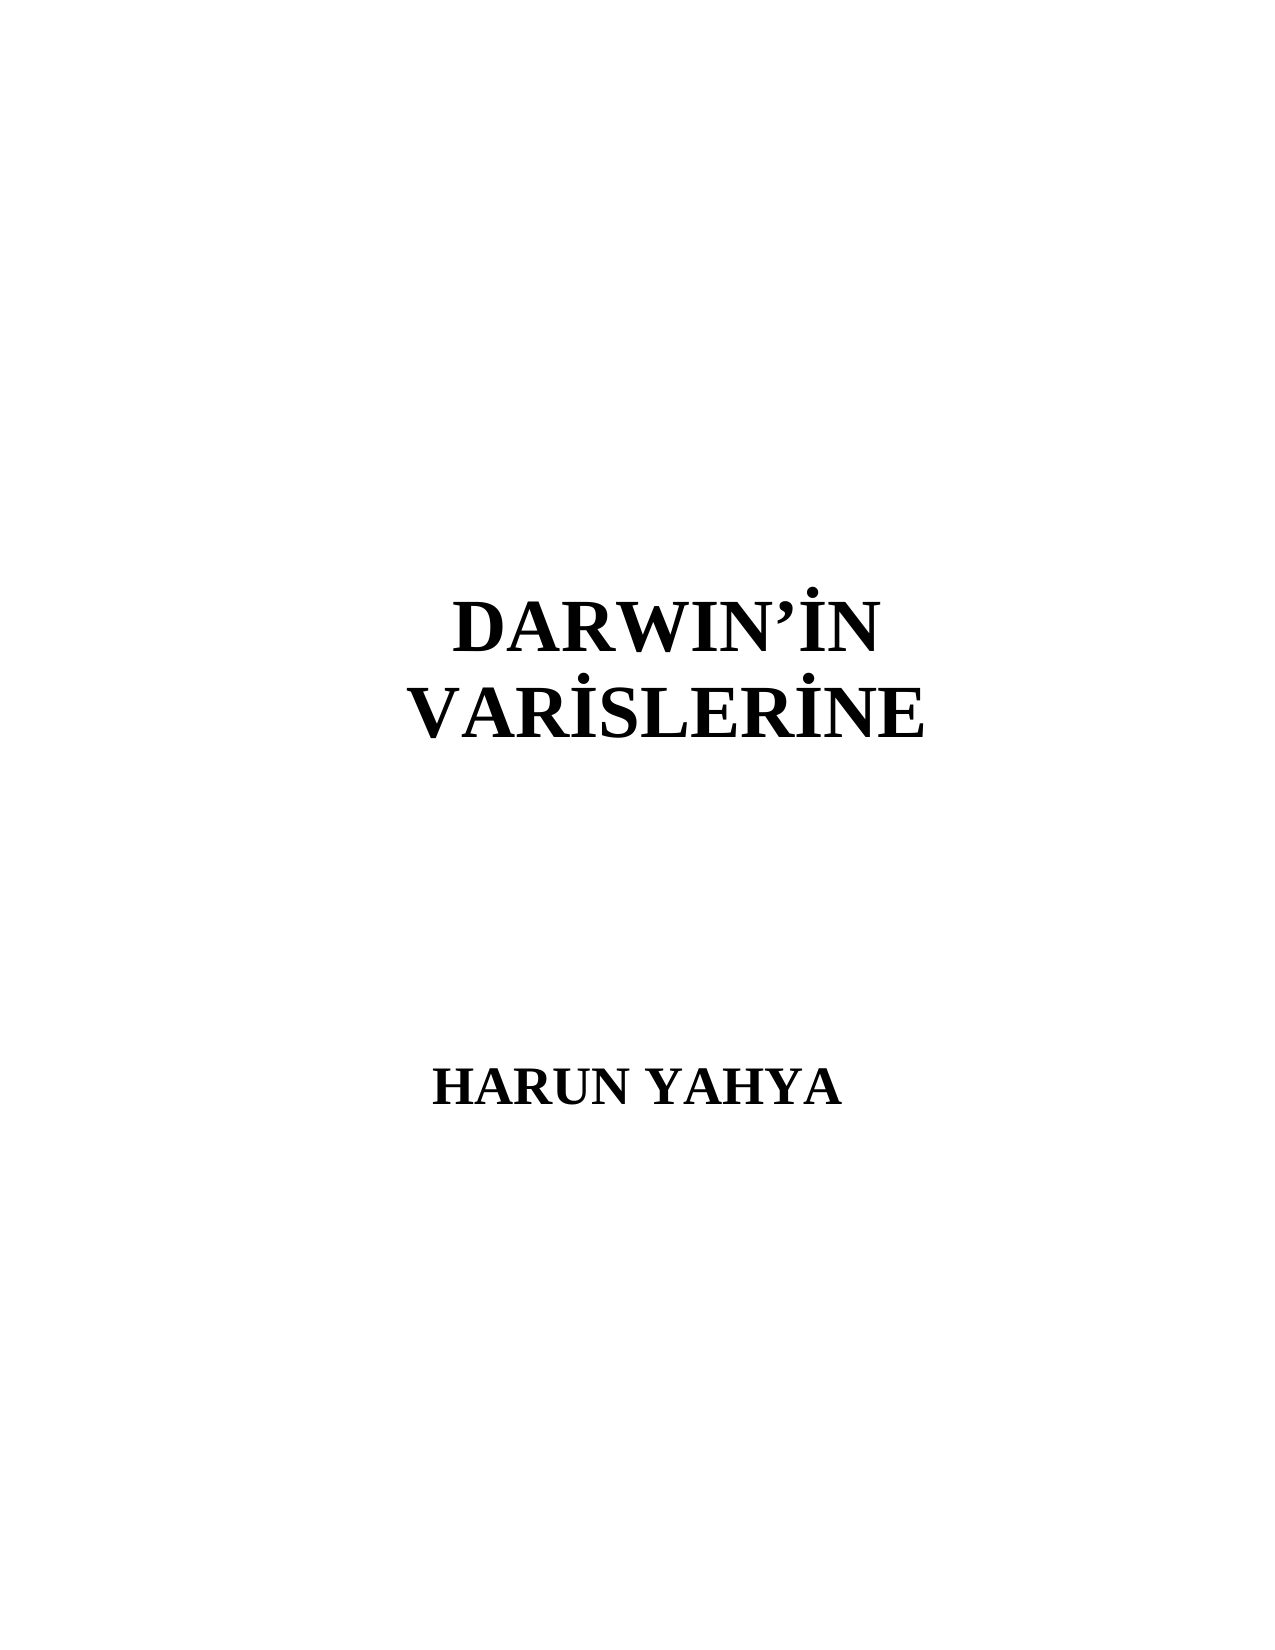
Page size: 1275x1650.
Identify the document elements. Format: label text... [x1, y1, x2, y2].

text DARWIN’İN [187, 581, 1087, 667]
subtitle HARUN YAHYA [187, 1054, 1087, 1116]
text VARİSLERİNE [187, 667, 1087, 754]
